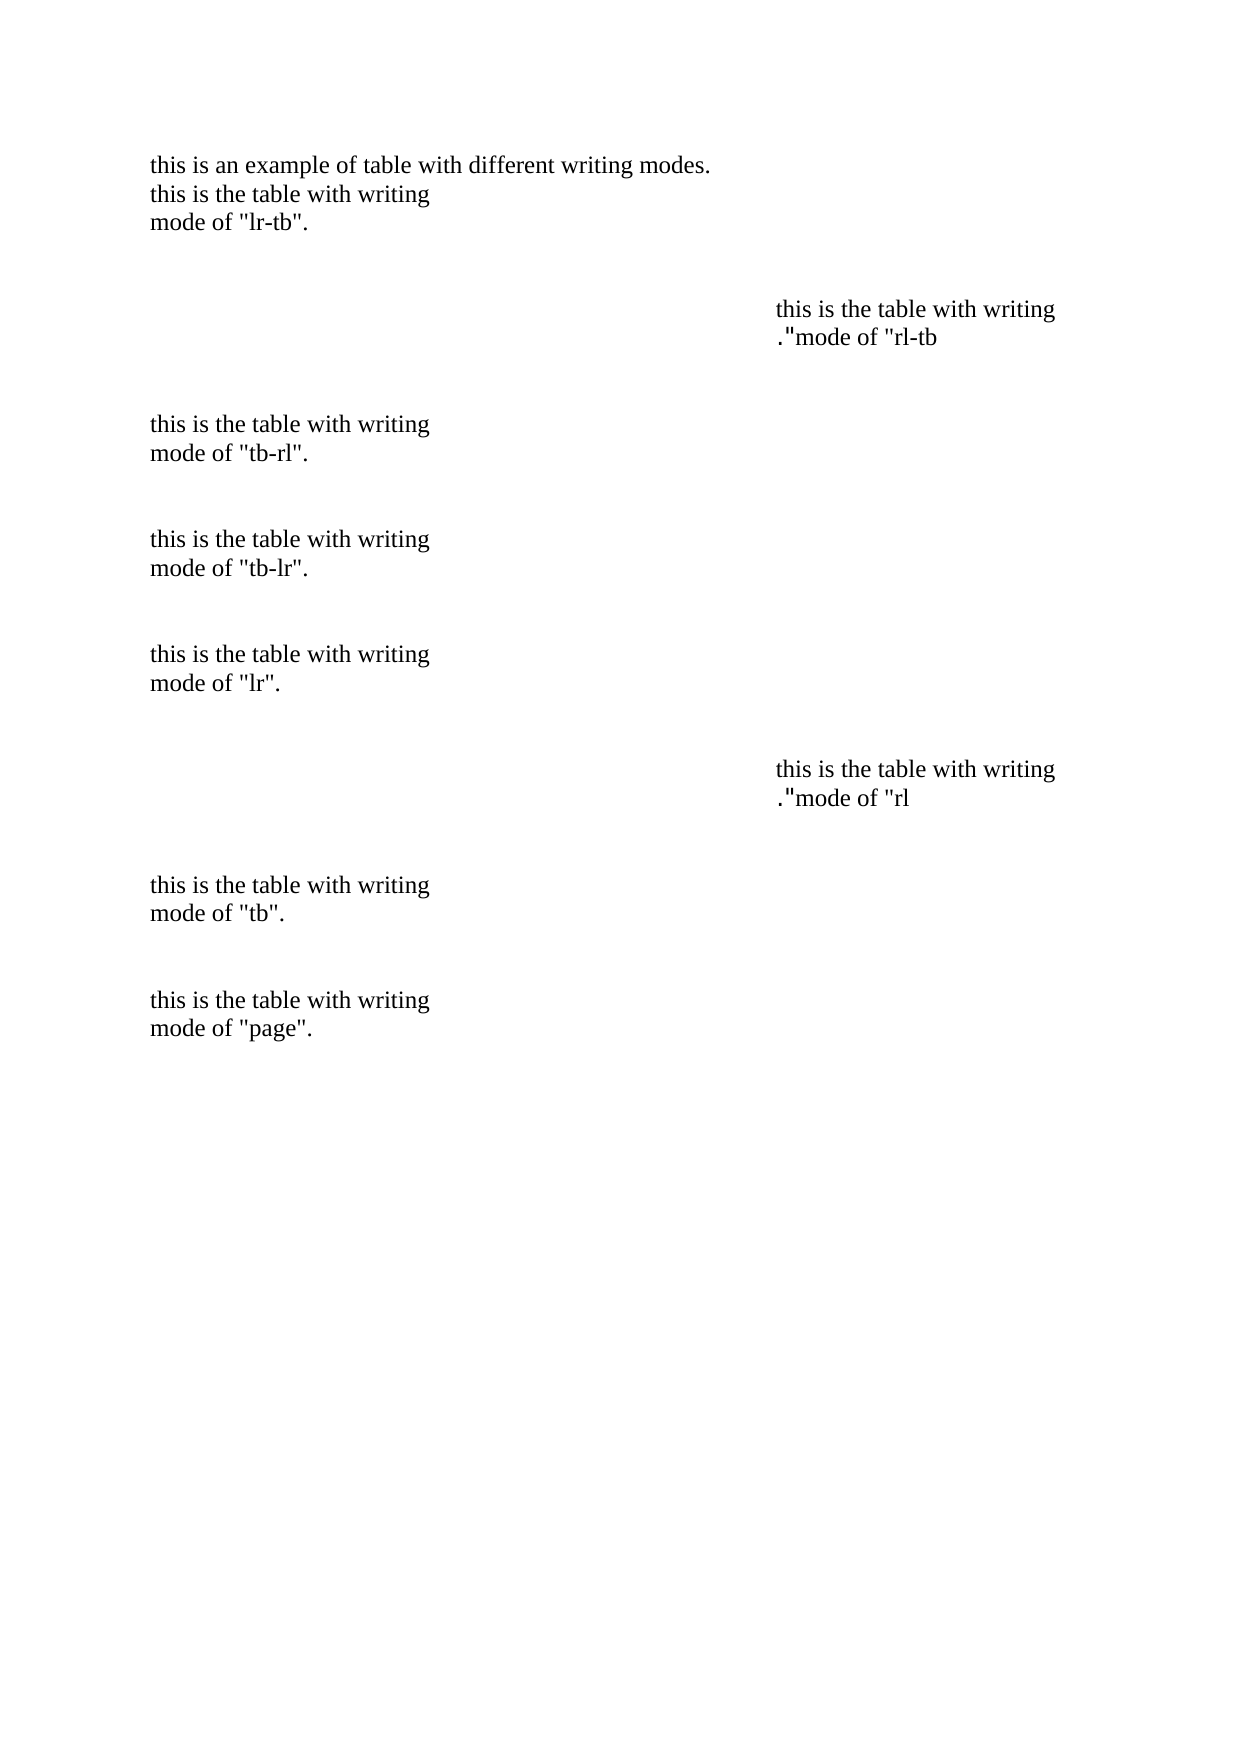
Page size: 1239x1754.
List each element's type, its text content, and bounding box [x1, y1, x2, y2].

table_cell this is the table with writing mode of "lr". [151, 930, 463, 987]
table_header this is the table with writing mode of "lr-tb". [151, 180, 463, 236]
table_cell this is the table with writing mode of "page". [151, 1450, 463, 1506]
table_cell [464, 1277, 776, 1334]
table_cell [464, 757, 776, 814]
table_header this is the table with writing mode of "tb-rl". [151, 527, 463, 583]
table_header [464, 1219, 776, 1276]
table_header this is the table with writing mode of "lr". [151, 872, 463, 929]
table_cell [464, 237, 776, 294]
table_header [464, 1392, 776, 1449]
table_header this is the table with writing mode of "tb". [151, 1219, 463, 1276]
table_cell [464, 411, 776, 468]
table_header [464, 180, 776, 236]
table_header this is the table with writing mode of "page". [151, 1392, 463, 1449]
table_cell [464, 1104, 776, 1161]
table_cell this is the table with writing mode of "rl". [777, 1104, 1089, 1161]
table_cell [464, 1450, 776, 1506]
table_cell this is the table with writing mode of "rl-tb". [777, 411, 1089, 468]
table_cell this is the table with writing mode of "tb-rl". [151, 584, 463, 641]
table_cell this is the table with writing mode of "tb-lr". [151, 757, 463, 814]
table_cell [464, 930, 776, 987]
text this is an example of table with different writing modes. [150, 150, 1089, 179]
table_header [464, 353, 776, 410]
table_header [464, 527, 776, 583]
table_header this is the table with writing mode of "rl-tb". [777, 353, 1089, 410]
table_header [464, 872, 776, 929]
table_header [464, 700, 776, 756]
table_header [464, 1045, 776, 1103]
table_cell this is the table with writing mode of "tb". [151, 1277, 463, 1334]
table_cell this is the table with writing mode of "lr-tb". [151, 237, 463, 294]
table_header this is the table with writing mode of "tb-lr". [151, 700, 463, 756]
table_header this is the table with writing mode of "rl". [777, 1045, 1089, 1103]
table_cell [464, 584, 776, 641]
